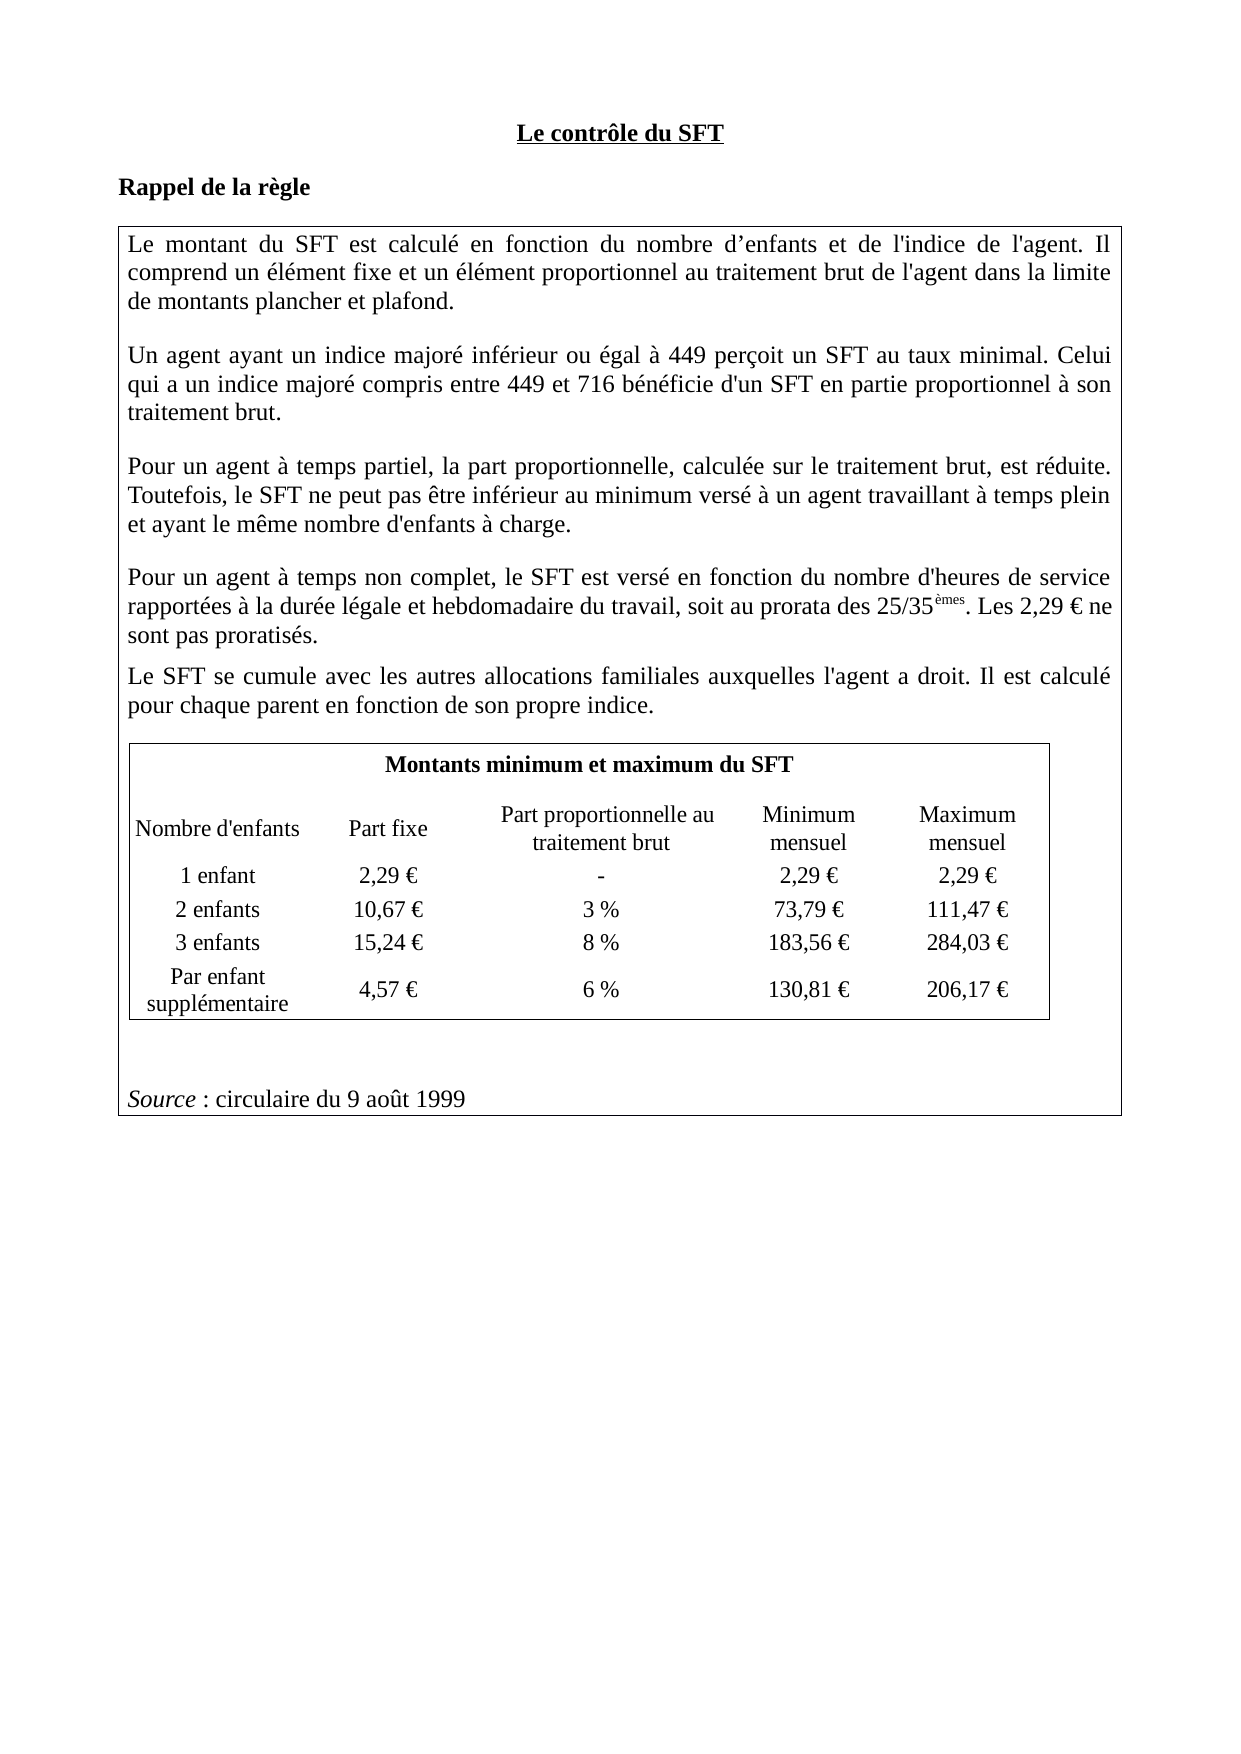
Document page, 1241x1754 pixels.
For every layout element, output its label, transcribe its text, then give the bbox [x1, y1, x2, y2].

text Rappel de la règle [118, 172, 1122, 201]
text Pour un agent à temps non complet, le SFT est versé en fonction du nombre d'heures de service rapportées à la durée légale et hebdomadaire du travail, soit au prorata des 25/35èmes. Les 2,29 € ne sont pas proratisés. [119, 559, 1121, 649]
text Pour un agent à temps partiel, la part proportionnelle, calculée sur le traitement brut, est réduite. Toutefois, le SFT ne peut pas être inférieur au minimum versé à un agent travaillant à temps plein et ayant le même nombre d'enfants à charge. [119, 448, 1121, 537]
text Source : circulaire du 9 août 1999 [119, 1081, 1121, 1115]
text Le SFT se cumule avec les autres allocations familiales auxquelles l'agent a droit. Il est calculé pour chaque parent en fonction de son propre indice. [119, 658, 1121, 719]
text Un agent ayant un indice majoré inférieur ou égal à 449 perçoit un SFT au taux minimal. Celui qui a un indice majoré compris entre 449 et 716 bénéficie d'un SFT en partie proportionnel à son traitement brut. [119, 337, 1121, 426]
text Le contrôle du SFT [118, 118, 1122, 147]
text Le montant du SFT est calculé en fonction du nombre d’enfants et de l'indice de l'agent. Il comprend un élément fixe et un élément proportionnel au traitement brut de l'agent dans la limite de montants plancher et plafond. [119, 227, 1121, 315]
